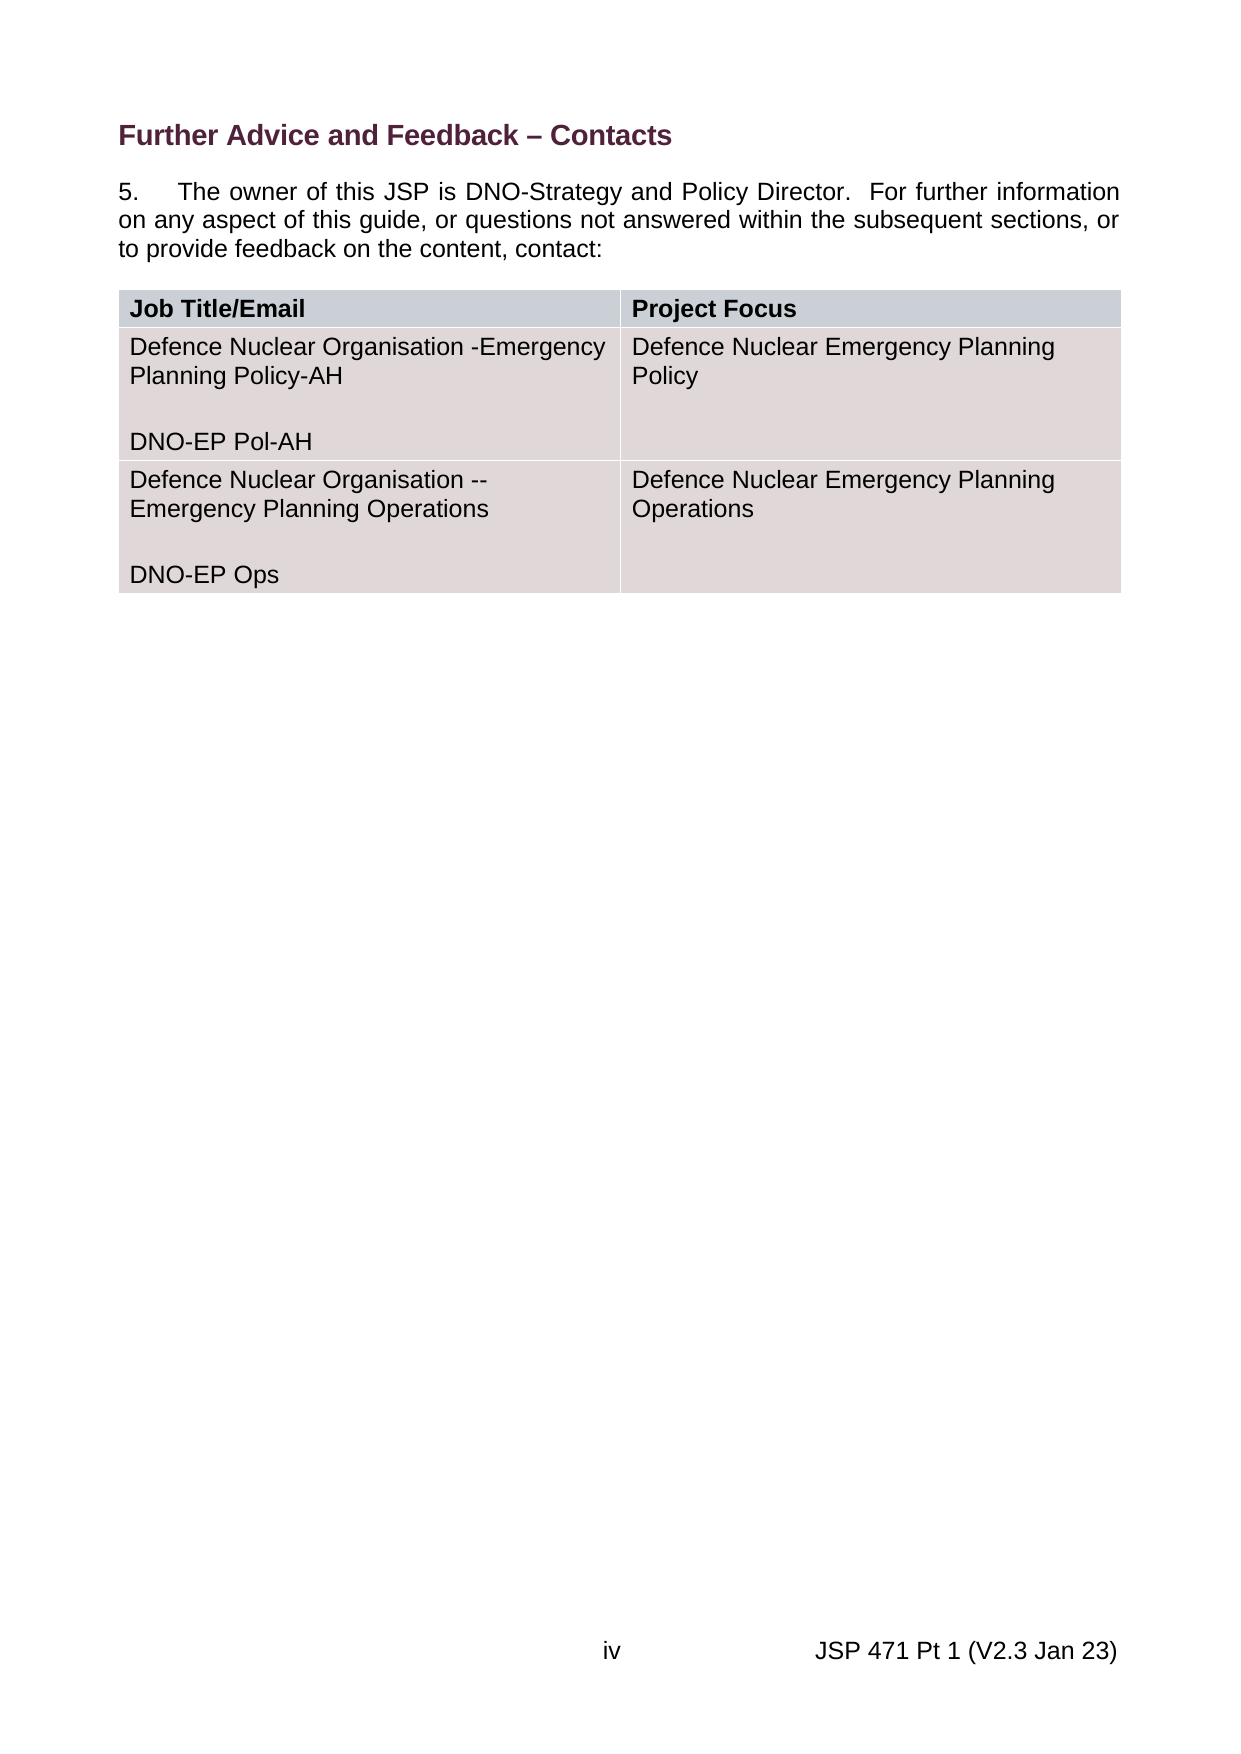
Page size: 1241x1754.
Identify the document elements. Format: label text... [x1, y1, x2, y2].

table_header Project Focus [621, 290, 1121, 327]
table_cell Defence Nuclear Emergency Planning Policy [621, 328, 1121, 460]
table_cell Defence Nuclear Emergency Planning Operations [621, 461, 1121, 593]
table_header Job Title/Email [119, 290, 620, 327]
table_cell Defence Nuclear Organisation -Emergency Planning Policy-AH DNO-EP Pol-AH [119, 328, 620, 460]
subtitle Further Advice and Feedback – Contacts [118, 118, 1122, 152]
table_cell Defence Nuclear Organisation --Emergency Planning Operations DNO-EP Ops [119, 461, 620, 593]
list The owner of this JSP is DNO-Strategy and Policy Director. For further information on any aspect of this guide, or questions not answered within the subsequent sections, or to provide feedback on the content, contact: [118, 177, 1122, 263]
